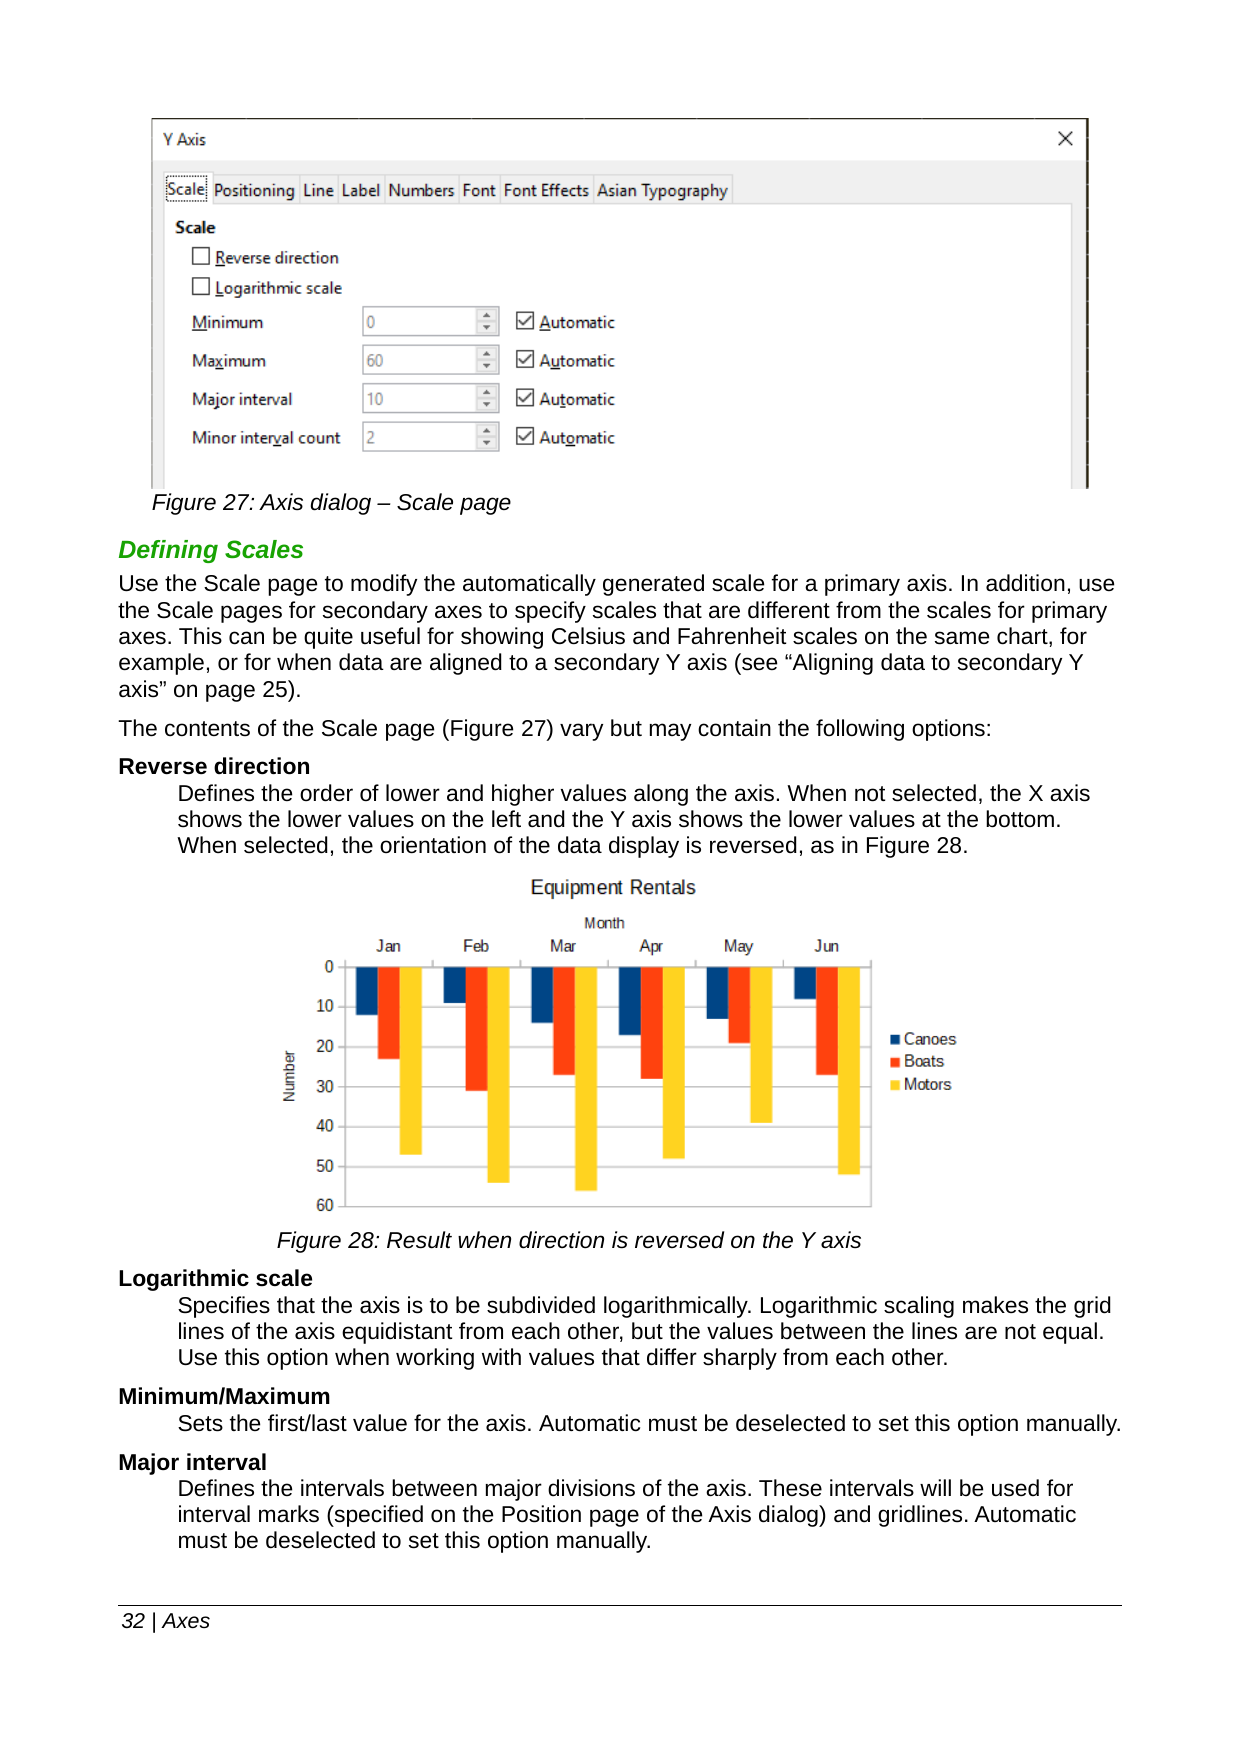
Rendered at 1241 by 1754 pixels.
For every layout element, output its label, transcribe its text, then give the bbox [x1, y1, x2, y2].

text Defines the order of lower and higher values along the axis. When not selected, the X axis shows the lower values on the left and the Y axis shows the lower values at the bottom. When selected, the orientation of the data display is reversed, as in Figure 28. [177, 780, 1122, 859]
text Sets the first/last value for the axis. Automatic must be deselected to set this option manually. [177, 1409, 1122, 1436]
picture [276, 871, 964, 1227]
subtitle Defining Scales [118, 536, 1122, 564]
text Figure 27: Axis dialog – Scale page [152, 489, 1089, 515]
text Major interval [118, 1448, 1122, 1475]
text Defines the intervals between major divisions of the axis. These intervals will be used for interval marks (specified on the Position page of the Axis dialog) and gridlines. Automatic must be deselected to set this option manually. [177, 1475, 1122, 1554]
picture [151, 118, 1089, 489]
text Minimum/Maximum [118, 1383, 1122, 1409]
text Reverse direction [118, 753, 1122, 780]
text The contents of the Scale page (Figure 27) vary but may contain the following options: [118, 714, 1122, 741]
text Logarithmic scale [118, 1265, 1122, 1292]
text Figure 28: Result when direction is reversed on the Y axis [277, 1227, 963, 1253]
text Use the Scale page to modify the automatically generated scale for a primary axis. In addition, use the Scale pages for secondary axes to specify scales that are different from the scales for primary axes. This can be quite useful for showing Celsius and Fahrenheit scales on the same chart, for example, or for when data are aligned to a secondary Y axis (see “Aligning data to secondary Y axis” on page 25). [118, 570, 1122, 702]
text Specifies that the axis is to be subdivided logarithmically. Logarithmic scaling makes the grid lines of the axis equidistant from each other, but the values between the lines are not equal. Use this option when working with values that differ sharply from each other. [177, 1292, 1122, 1371]
